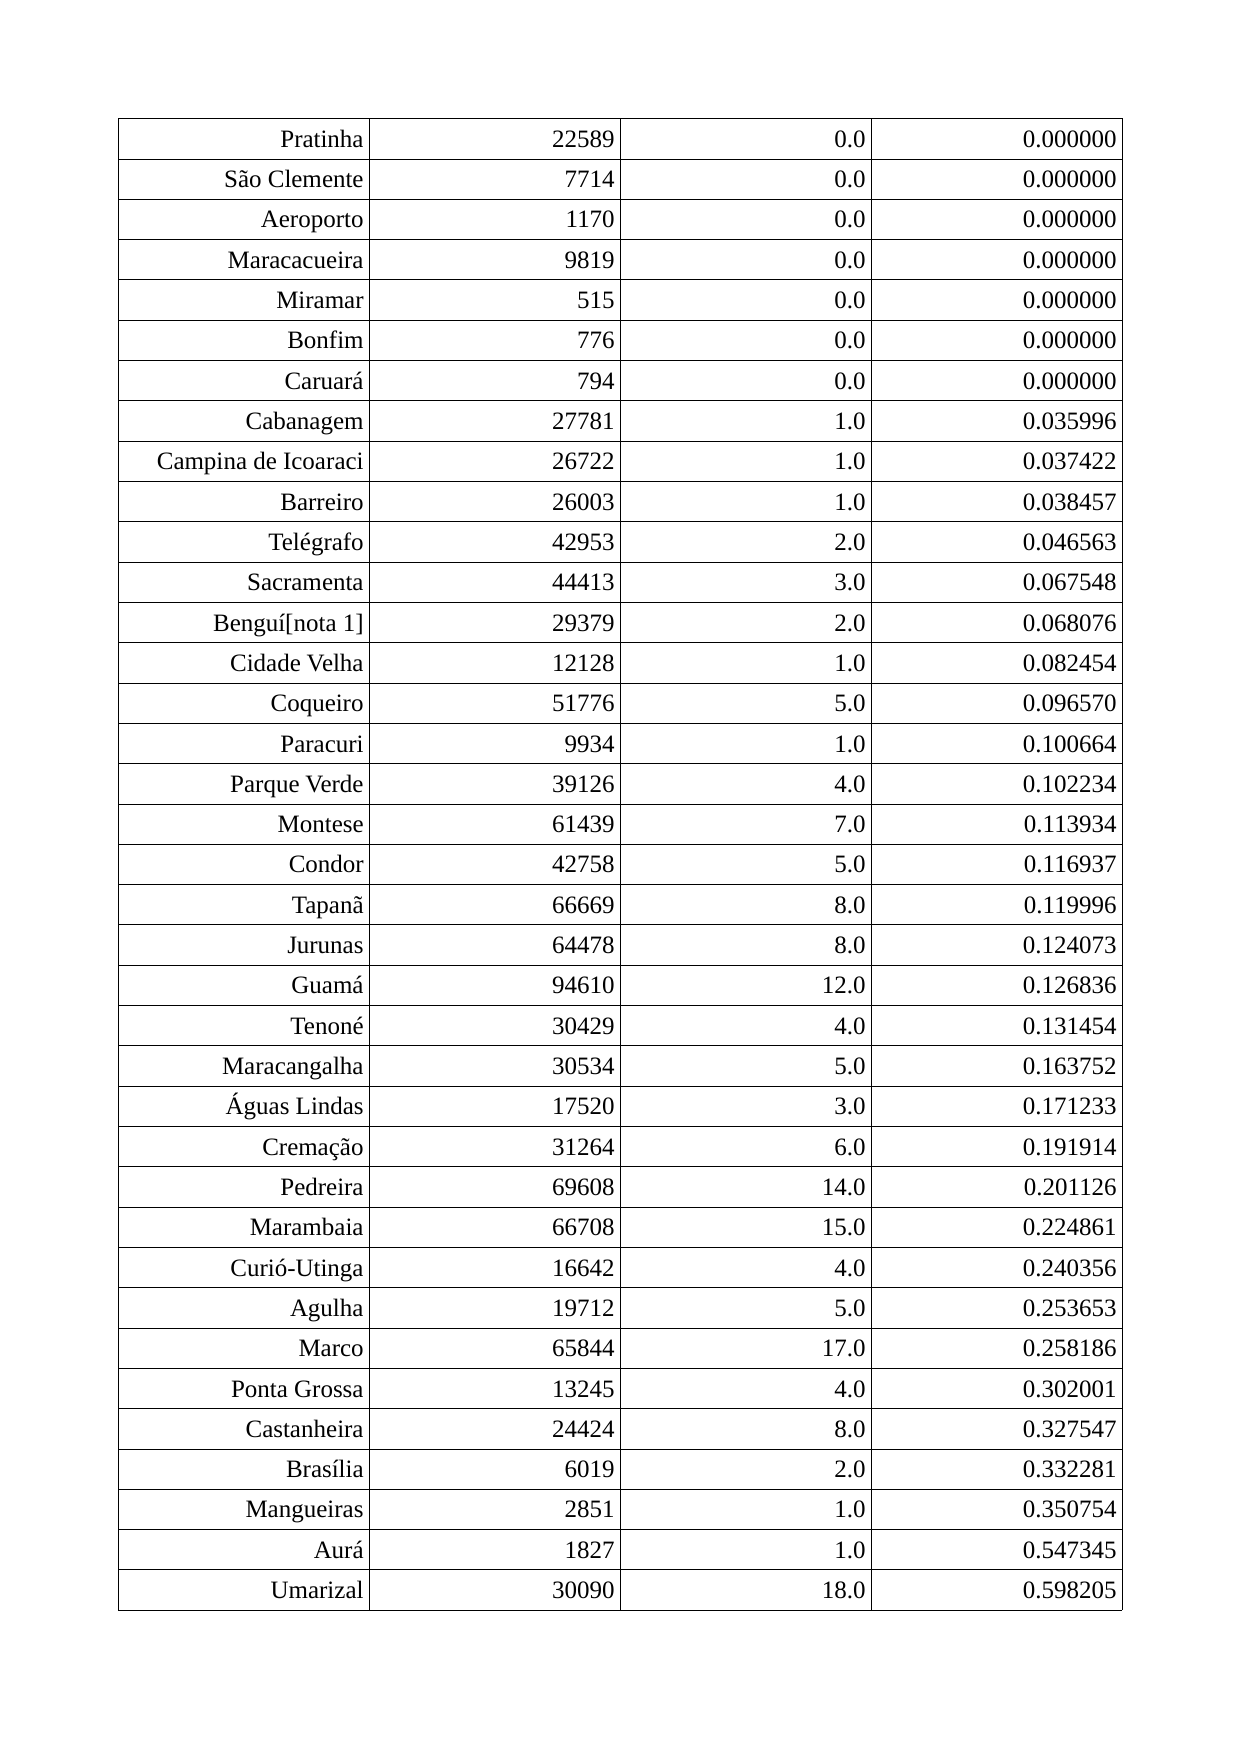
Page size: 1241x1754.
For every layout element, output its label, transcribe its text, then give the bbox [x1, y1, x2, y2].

table_cell Benguí[nota 1] [119, 603, 369, 642]
table_cell 2.0 [621, 603, 871, 642]
table_cell 0.191914 [872, 1127, 1122, 1166]
table_cell Agulha [119, 1288, 369, 1327]
table_cell 0.037422 [872, 442, 1122, 481]
table_cell 0.350754 [872, 1490, 1122, 1529]
table_cell Miramar [119, 280, 369, 320]
table_cell 0.000000 [872, 361, 1122, 400]
table_cell 30090 [370, 1570, 620, 1610]
table_cell 1.0 [621, 643, 871, 682]
table_cell 65844 [370, 1329, 620, 1368]
table_cell 0.327547 [872, 1409, 1122, 1448]
table_cell 31264 [370, 1127, 620, 1166]
table_cell 0.240356 [872, 1248, 1122, 1287]
table_cell 42758 [370, 845, 620, 884]
table_cell 0.598205 [872, 1570, 1122, 1610]
table_cell Cabanagem [119, 401, 369, 441]
table_cell 0.302001 [872, 1369, 1122, 1408]
table_cell Umarizal [119, 1570, 369, 1610]
table_cell 0.0 [621, 321, 871, 360]
table_cell 5.0 [621, 1046, 871, 1086]
table_cell 0.000000 [872, 160, 1122, 199]
table_cell 0.224861 [872, 1208, 1122, 1247]
table_cell 42953 [370, 522, 620, 562]
table_cell 3.0 [621, 563, 871, 602]
table_cell 1.0 [621, 724, 871, 763]
table_cell Maracacueira [119, 240, 369, 279]
table_cell Ponta Grossa [119, 1369, 369, 1408]
table_cell 776 [370, 321, 620, 360]
table_cell 794 [370, 361, 620, 400]
table_cell Guamá [119, 966, 369, 1005]
table_cell Pedreira [119, 1167, 369, 1207]
table_cell 8.0 [621, 925, 871, 965]
table_cell 0.096570 [872, 684, 1122, 723]
table_cell Águas Lindas [119, 1087, 369, 1126]
table_cell 0.068076 [872, 603, 1122, 642]
table_cell 0.102234 [872, 764, 1122, 803]
table_cell Cidade Velha [119, 643, 369, 682]
table_cell Telégrafo [119, 522, 369, 562]
table_cell Marco [119, 1329, 369, 1368]
table_cell 515 [370, 280, 620, 320]
table_cell 0.171233 [872, 1087, 1122, 1126]
table_cell Pratinha [119, 119, 369, 158]
table_cell 0.0 [621, 200, 871, 239]
table_cell 64478 [370, 925, 620, 965]
table_cell Condor [119, 845, 369, 884]
table_cell 14.0 [621, 1167, 871, 1207]
table_cell 16642 [370, 1248, 620, 1287]
table_cell 26722 [370, 442, 620, 481]
table_cell 30534 [370, 1046, 620, 1086]
table_cell 0.035996 [872, 401, 1122, 441]
table_cell 30429 [370, 1006, 620, 1045]
table_cell 0.116937 [872, 845, 1122, 884]
table_cell 6.0 [621, 1127, 871, 1166]
table_cell Campina de Icoaraci [119, 442, 369, 481]
table_cell Bonfim [119, 321, 369, 360]
table_cell 0.253653 [872, 1288, 1122, 1327]
table_cell 66708 [370, 1208, 620, 1247]
table_cell Tapanã [119, 885, 369, 924]
table_cell 26003 [370, 482, 620, 521]
table_cell 1.0 [621, 401, 871, 441]
table_cell Brasília [119, 1450, 369, 1489]
table_cell 19712 [370, 1288, 620, 1327]
table_cell 0.163752 [872, 1046, 1122, 1086]
table_cell 0.332281 [872, 1450, 1122, 1489]
table_cell Sacramenta [119, 563, 369, 602]
table_cell 9819 [370, 240, 620, 279]
table_cell Castanheira [119, 1409, 369, 1448]
table_cell 1827 [370, 1530, 620, 1569]
table_cell 0.0 [621, 240, 871, 279]
table_cell 0.082454 [872, 643, 1122, 682]
table_cell 2851 [370, 1490, 620, 1529]
table_cell 27781 [370, 401, 620, 441]
table_cell 7.0 [621, 805, 871, 844]
table_cell 0.201126 [872, 1167, 1122, 1207]
table_cell 4.0 [621, 1006, 871, 1045]
table_cell 17.0 [621, 1329, 871, 1368]
table_cell Curió-Utinga [119, 1248, 369, 1287]
table_cell 39126 [370, 764, 620, 803]
table_cell 29379 [370, 603, 620, 642]
table_cell 13245 [370, 1369, 620, 1408]
table_cell Tenoné [119, 1006, 369, 1045]
table_cell 0.547345 [872, 1530, 1122, 1569]
table_cell 8.0 [621, 1409, 871, 1448]
table_cell Mangueiras [119, 1490, 369, 1529]
table_cell Aurá [119, 1530, 369, 1569]
table_cell 1170 [370, 200, 620, 239]
table_cell 0.100664 [872, 724, 1122, 763]
table_cell 0.046563 [872, 522, 1122, 562]
table_cell 7714 [370, 160, 620, 199]
table_cell 0.0 [621, 280, 871, 320]
table_cell 4.0 [621, 1369, 871, 1408]
table_cell Aeroporto [119, 200, 369, 239]
table_cell 0.131454 [872, 1006, 1122, 1045]
table_cell 61439 [370, 805, 620, 844]
table_cell 12.0 [621, 966, 871, 1005]
table_cell 8.0 [621, 885, 871, 924]
table_cell 5.0 [621, 1288, 871, 1327]
table_cell 66669 [370, 885, 620, 924]
table_cell Montese [119, 805, 369, 844]
table_cell 2.0 [621, 1450, 871, 1489]
table_cell São Clemente [119, 160, 369, 199]
table_cell 94610 [370, 966, 620, 1005]
table_cell 44413 [370, 563, 620, 602]
table_cell 0.067548 [872, 563, 1122, 602]
table_cell 0.000000 [872, 200, 1122, 239]
table_cell 5.0 [621, 684, 871, 723]
table_cell 0.0 [621, 119, 871, 158]
table_cell Paracuri [119, 724, 369, 763]
table_cell 1.0 [621, 1490, 871, 1529]
table_cell 4.0 [621, 764, 871, 803]
table_cell 5.0 [621, 845, 871, 884]
table_cell 6019 [370, 1450, 620, 1489]
table_cell Barreiro [119, 482, 369, 521]
table_cell 3.0 [621, 1087, 871, 1126]
table_cell 0.038457 [872, 482, 1122, 521]
table_cell 12128 [370, 643, 620, 682]
table_cell Parque Verde [119, 764, 369, 803]
table_cell 18.0 [621, 1570, 871, 1610]
table_cell Caruará [119, 361, 369, 400]
table_cell 0.000000 [872, 280, 1122, 320]
table_cell 1.0 [621, 482, 871, 521]
table_cell 1.0 [621, 1530, 871, 1569]
table_cell 69608 [370, 1167, 620, 1207]
table_cell 0.000000 [872, 119, 1122, 158]
table_cell Cremação [119, 1127, 369, 1166]
table_cell 0.126836 [872, 966, 1122, 1005]
table_cell Jurunas [119, 925, 369, 965]
table_cell 0.119996 [872, 885, 1122, 924]
table_cell 0.124073 [872, 925, 1122, 965]
table_cell 9934 [370, 724, 620, 763]
table_cell 0.0 [621, 361, 871, 400]
table_cell 0.0 [621, 160, 871, 199]
table_cell 24424 [370, 1409, 620, 1448]
table_cell 2.0 [621, 522, 871, 562]
table_cell Marambaia [119, 1208, 369, 1247]
table_cell 0.000000 [872, 321, 1122, 360]
table_cell 51776 [370, 684, 620, 723]
table_cell 0.113934 [872, 805, 1122, 844]
table_cell 17520 [370, 1087, 620, 1126]
table_cell Maracangalha [119, 1046, 369, 1086]
table_cell 15.0 [621, 1208, 871, 1247]
table_cell 0.000000 [872, 240, 1122, 279]
table_cell Coqueiro [119, 684, 369, 723]
table_cell 1.0 [621, 442, 871, 481]
table_cell 22589 [370, 119, 620, 158]
table_cell 0.258186 [872, 1329, 1122, 1368]
table_cell 4.0 [621, 1248, 871, 1287]
